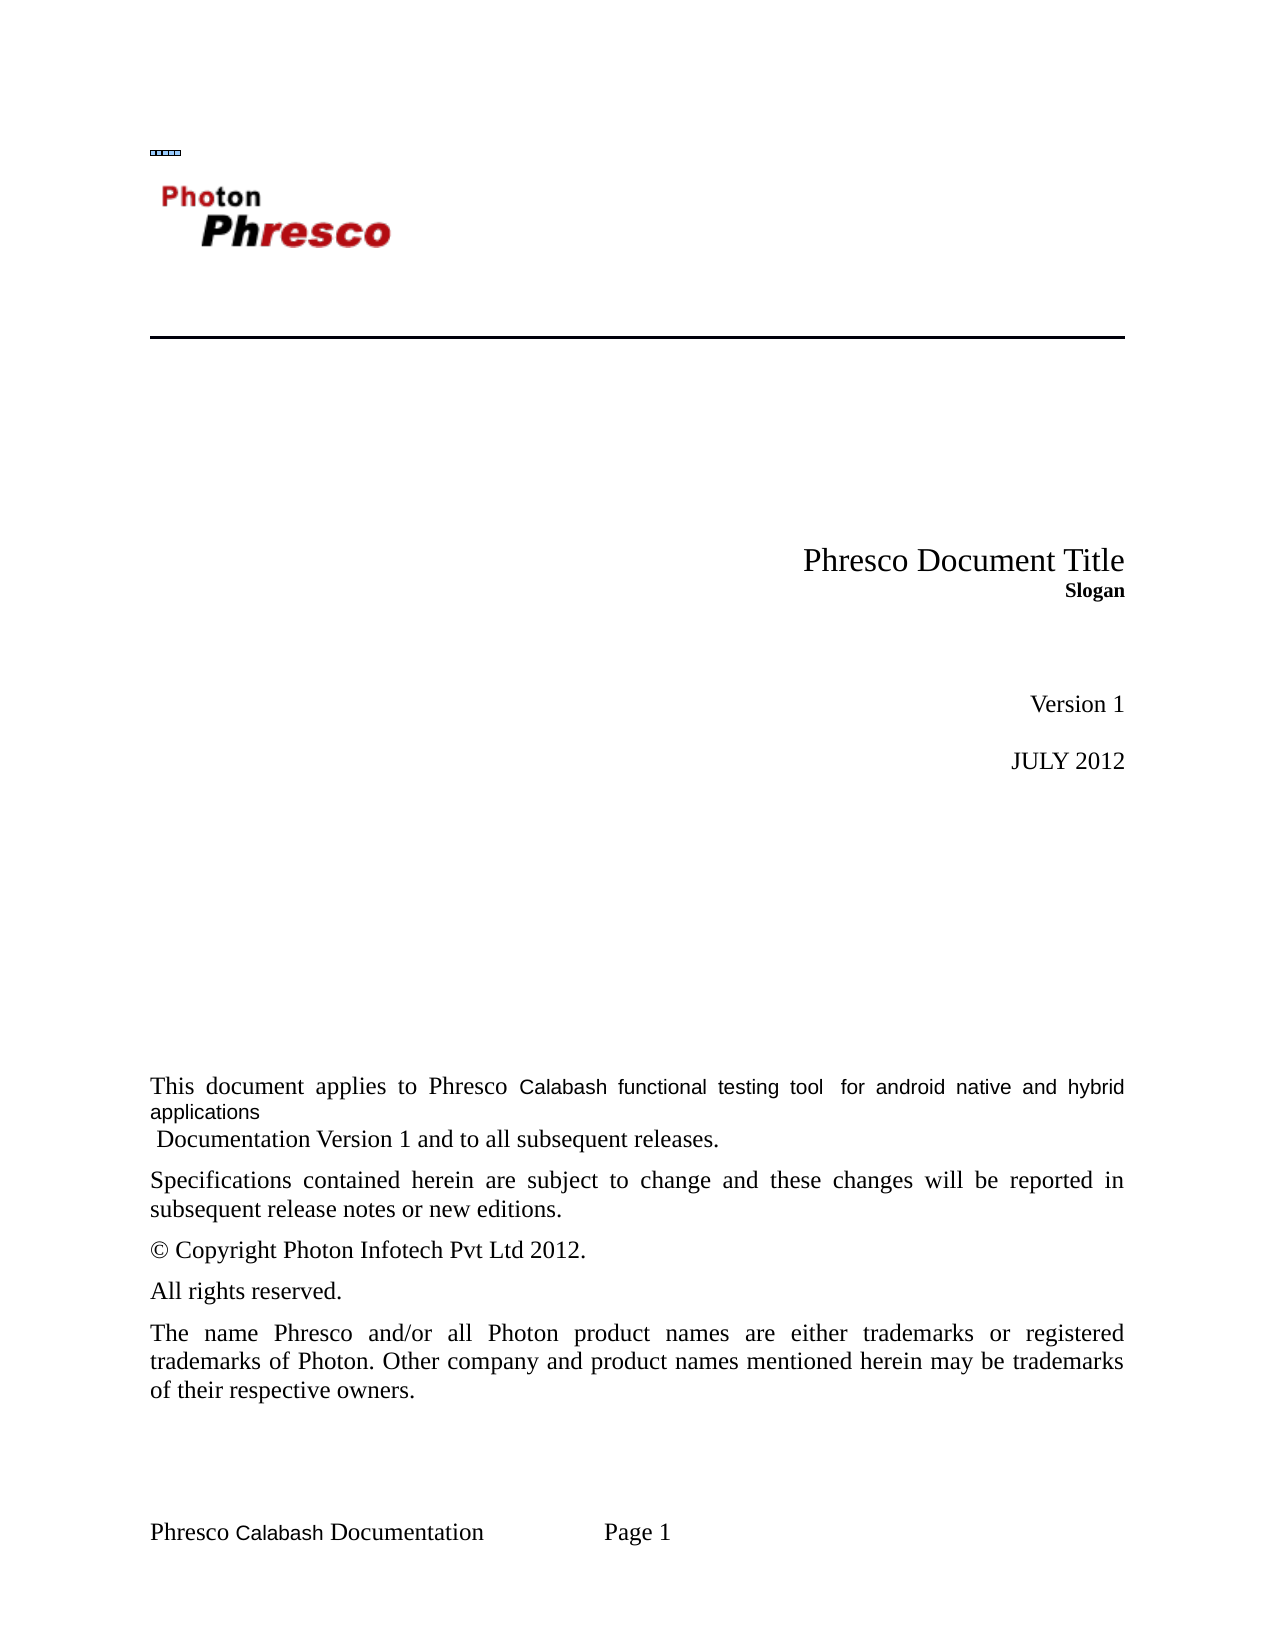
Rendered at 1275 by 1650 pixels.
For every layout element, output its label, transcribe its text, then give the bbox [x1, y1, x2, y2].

text © Copyright Photon Infotech Pvt Ltd 2012. [150, 1235, 1125, 1264]
text Phresco Document Title [150, 540, 1125, 578]
text All rights reserved. [150, 1276, 1125, 1305]
text Slogan [150, 578, 1125, 602]
picture [150, 184, 401, 248]
text The name Phresco and/or all Photon product names are either trademarks or registered trademarks of Photon. Other company and product names mentioned herein may be trademarks of their respective owners. [150, 1318, 1125, 1404]
text Specifications contained herein are subject to change and these changes will be reported in subsequent release notes or new editions. [150, 1165, 1125, 1223]
text JULY 2012 [150, 746, 1125, 775]
text This document applies to Phresco Calabash functional testing tool for android native and hybrid applications Documentation Version 1 and to all subsequent releases. [150, 1071, 1125, 1153]
text Version 1 [150, 689, 1125, 717]
